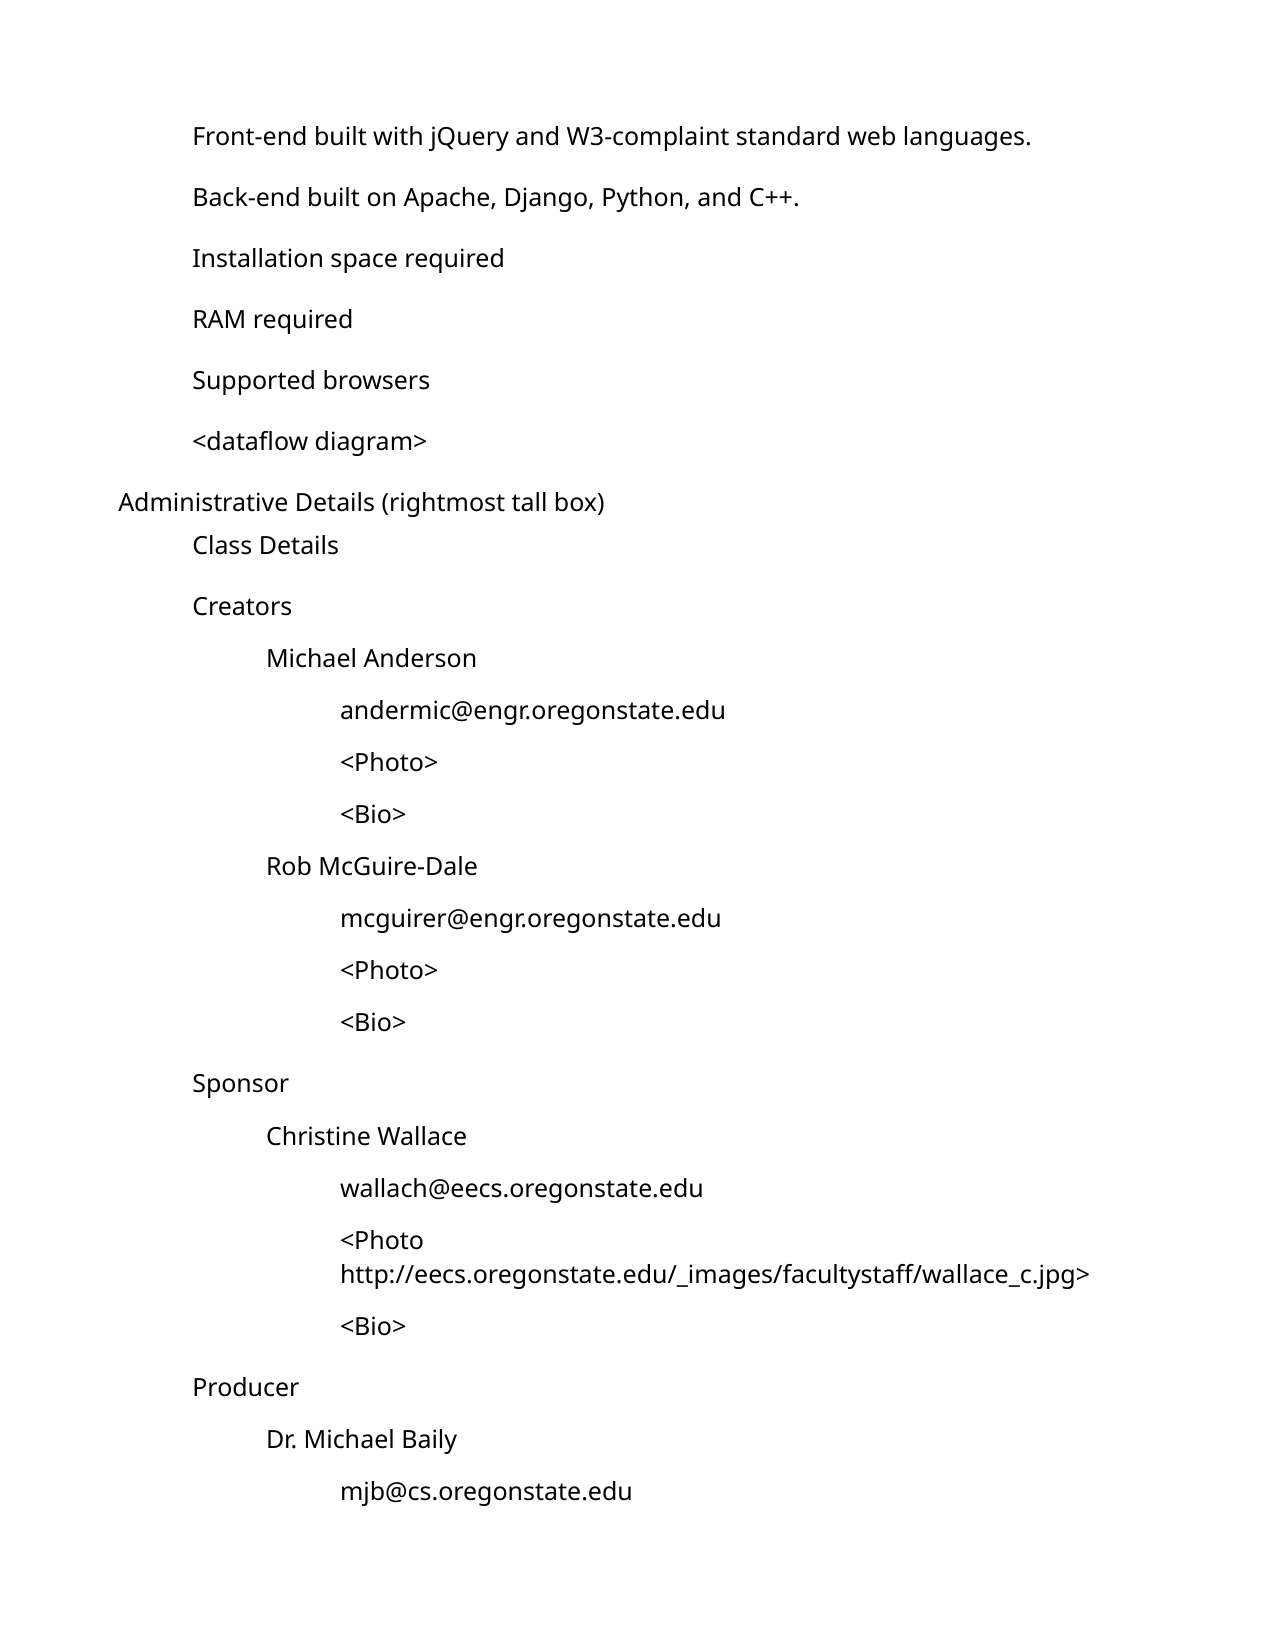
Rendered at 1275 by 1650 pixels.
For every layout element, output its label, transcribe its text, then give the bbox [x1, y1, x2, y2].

text RAM required [192, 301, 1157, 335]
text Rob McGuire-Dale [266, 849, 1157, 883]
text <Bio> [340, 797, 1157, 831]
text <Bio> [340, 1308, 1157, 1343]
text <Photo> [340, 953, 1157, 987]
text mcguirer@engr.oregonstate.edu [340, 901, 1157, 935]
text Sponsor [192, 1066, 1157, 1100]
text andermic@engr.oregonstate.edu [340, 693, 1157, 727]
text <dataflow diagram> [192, 423, 1157, 457]
text Class Details [192, 527, 1157, 561]
text wallach@eecs.oregonstate.edu [340, 1170, 1157, 1204]
text Producer [192, 1369, 1157, 1404]
text Christine Wallace [266, 1118, 1157, 1152]
text mjb@cs.oregonstate.edu [340, 1474, 1157, 1508]
text Installation space required [192, 240, 1157, 274]
text Michael Anderson [266, 641, 1157, 674]
text <Bio> [340, 1005, 1157, 1039]
text Supported browsers [192, 362, 1157, 396]
text Administrative Details (rightmost tall box) [118, 484, 1157, 518]
text Back-end built on Apache, Django, Python, and C++. [192, 179, 1157, 213]
text <Photo> [340, 745, 1157, 779]
text Dr. Michael Baily [266, 1422, 1157, 1456]
text <Photo http://eecs.oregonstate.edu/_images/facultystaff/wallace_c.jpg> [340, 1222, 1157, 1291]
text Creators [192, 588, 1157, 622]
text Front-end built with jQuery and W3-complaint standard web languages. [192, 118, 1157, 152]
